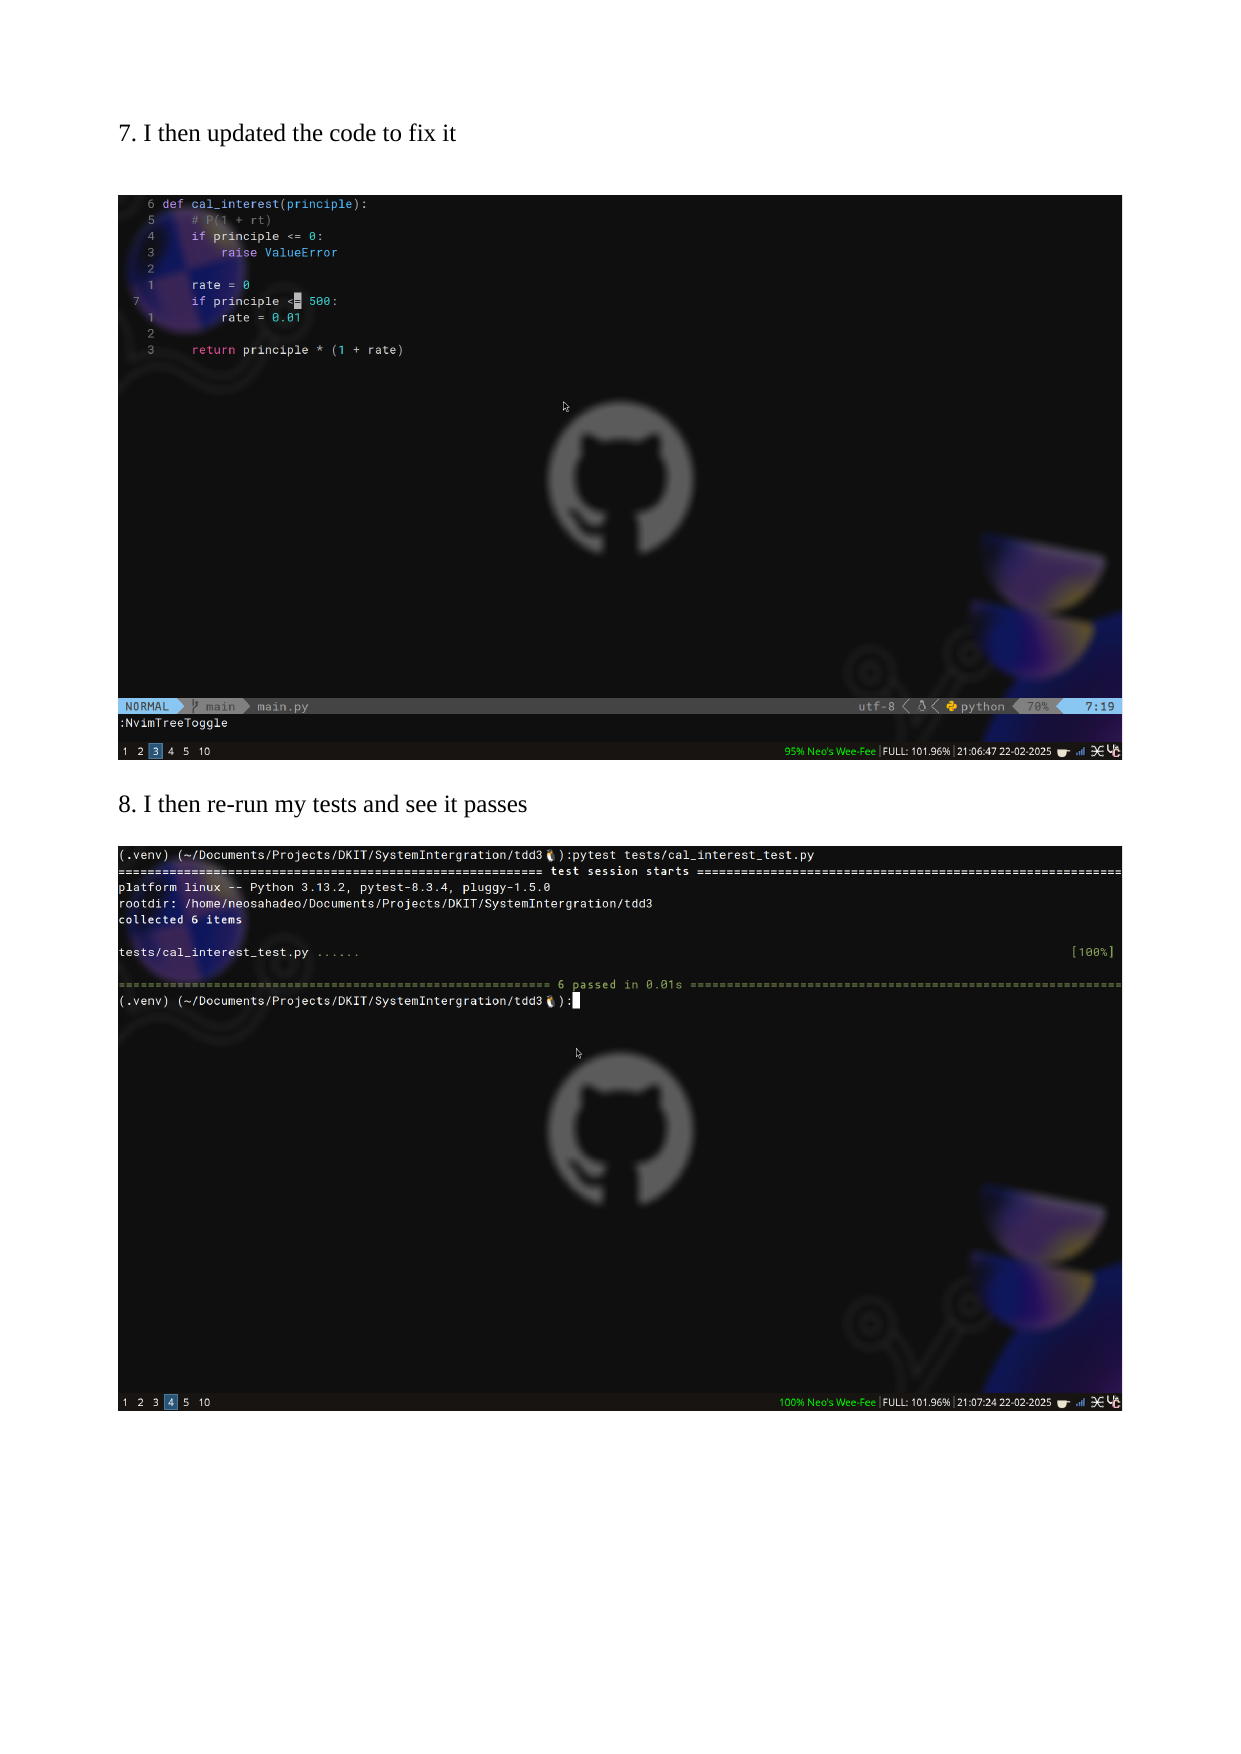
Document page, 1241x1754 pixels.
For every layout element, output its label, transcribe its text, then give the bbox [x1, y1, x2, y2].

text 8. I then re-run my tests and see it passes [118, 789, 1122, 817]
picture [118, 195, 1123, 760]
picture [118, 846, 1123, 1411]
text 7. I then updated the code to fix it [118, 118, 1122, 147]
